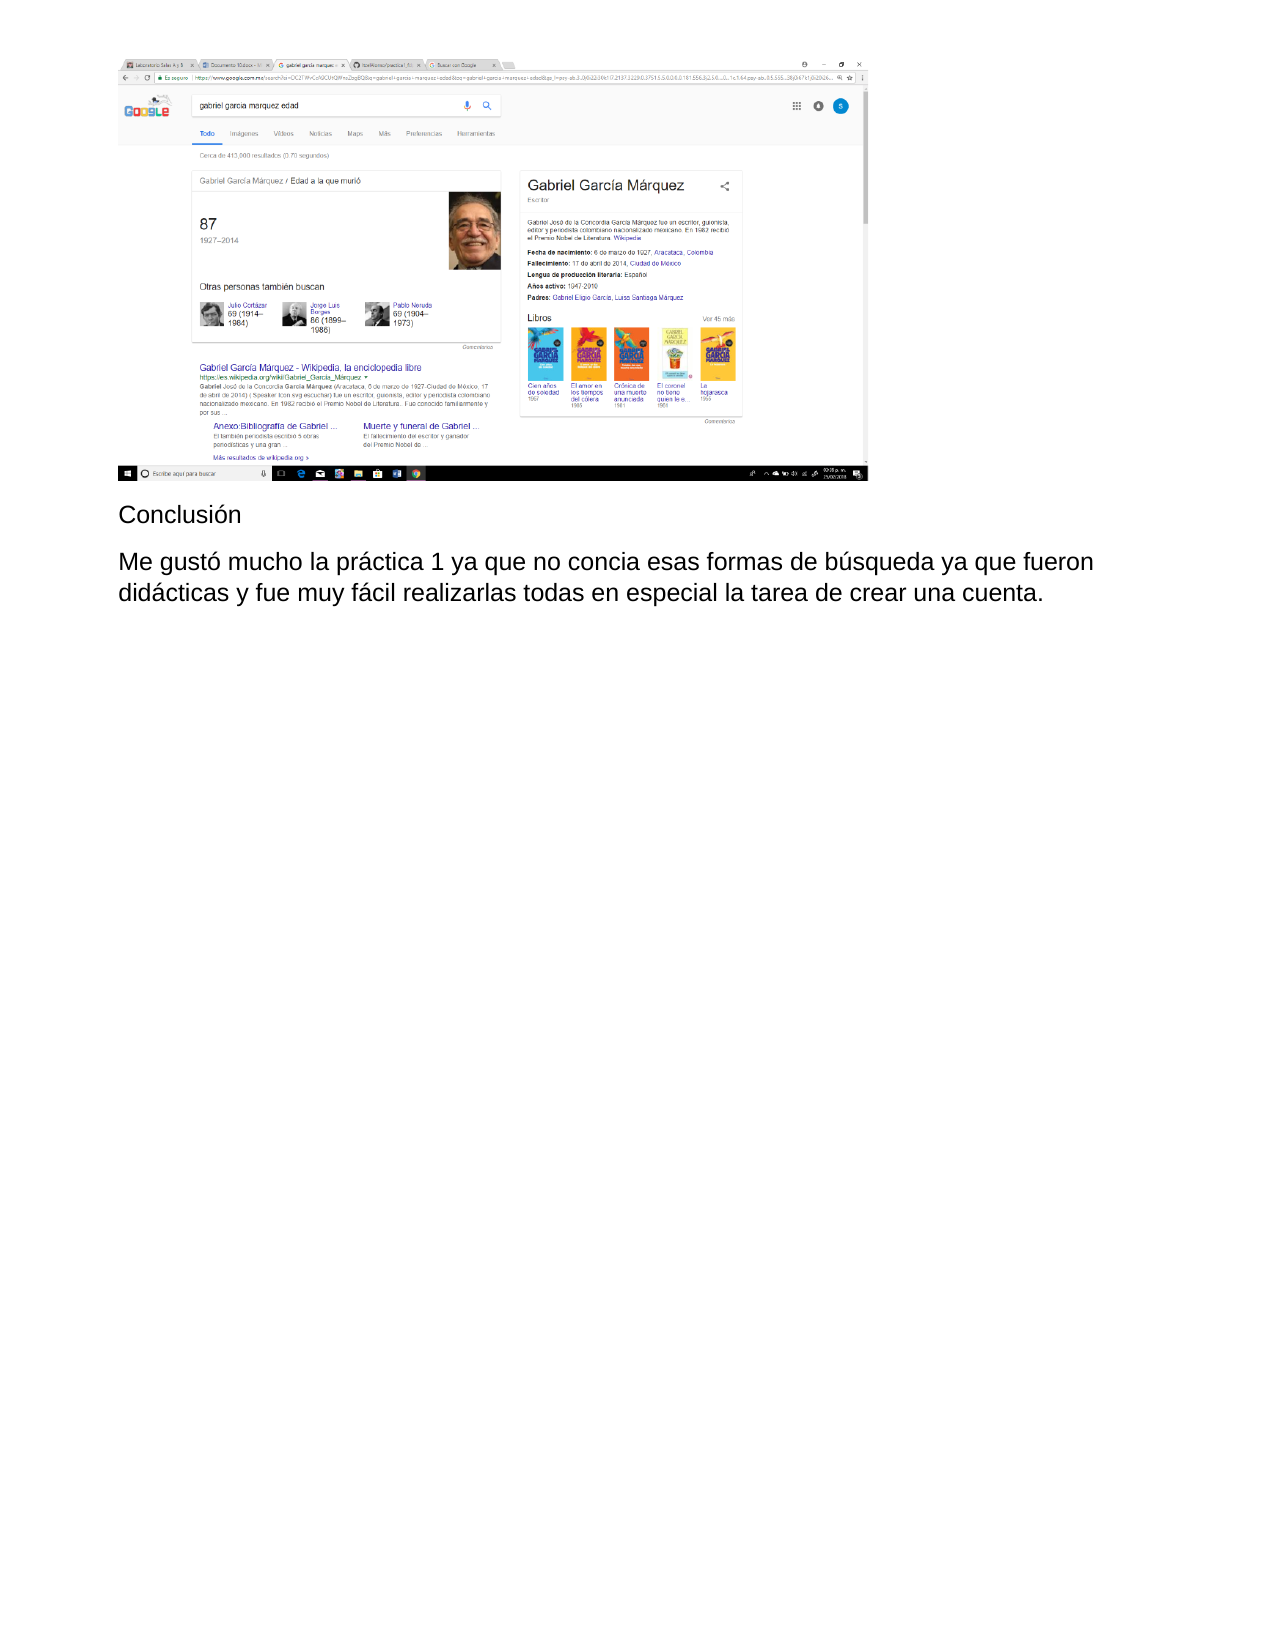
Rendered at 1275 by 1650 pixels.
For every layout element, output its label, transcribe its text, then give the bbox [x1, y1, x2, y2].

text Conclusión [118, 500, 1205, 528]
text Me gustó mucho la práctica 1 ya que no concia esas formas de búsqueda ya que fueron didácticas y fue muy fácil realizarlas todas en especial la tarea de crear una cuenta. [118, 547, 1205, 607]
